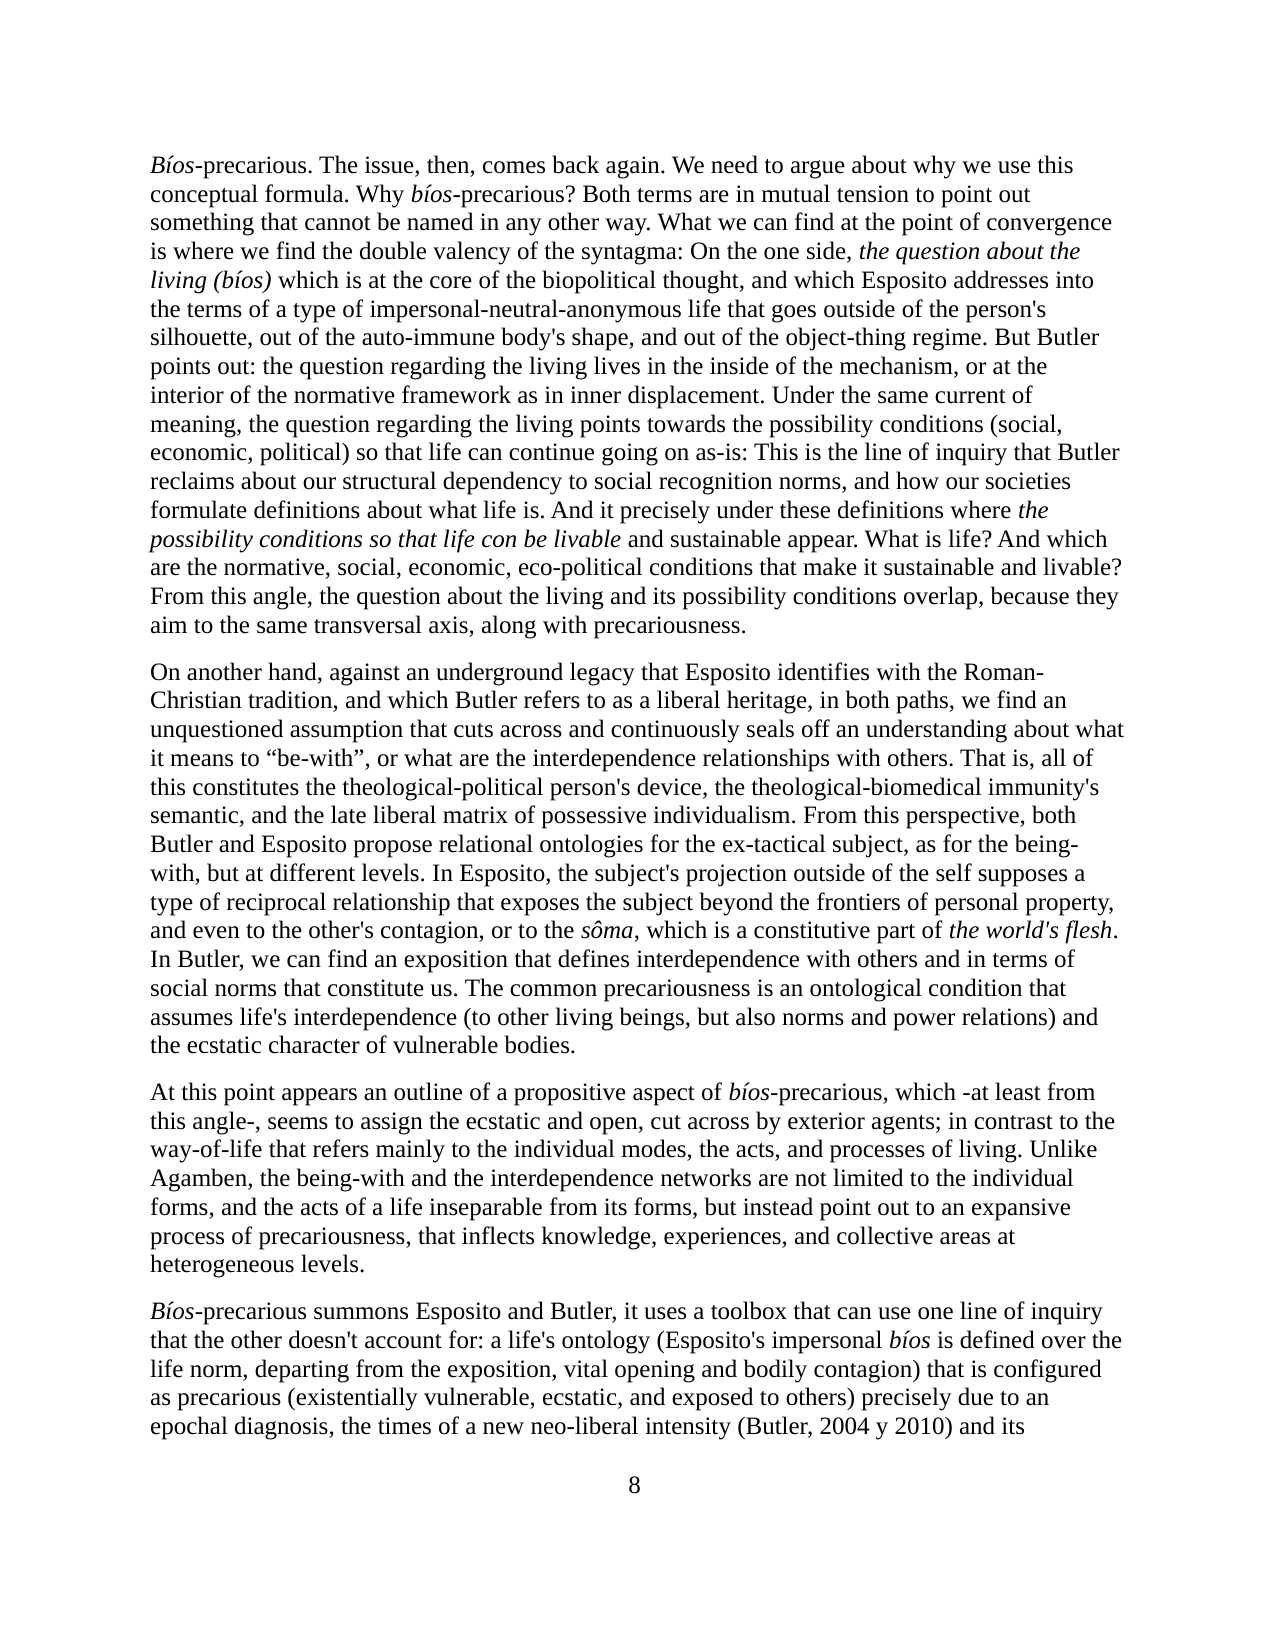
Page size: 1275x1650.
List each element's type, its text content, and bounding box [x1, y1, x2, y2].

text Bíos-precarious. The issue, then, comes back again. We need to argue about why we use this conceptual formula. Why bíos-precarious? Both terms are in mutual tension to point out something that cannot be named in any other way. What we can find at the point of convergence is where we find the double valency of the syntagma: On the one side, the question about the living (bíos) which is at the core of the biopolitical thought, and which Esposito addresses into the terms of a type of impersonal-neutral-anonymous life that goes outside of the person's silhouette, out of the auto-immune body's shape, and out of the object-thing regime. But Butler points out: the question regarding the living lives in the inside of the mechanism, or at the interior of the normative framework as in inner displacement. Under the same current of meaning, the question regarding the living points towards the possibility conditions (social, economic, political) so that life can continue going on as-is: This is the line of inquiry that Butler reclaims about our structural dependency to social recognition norms, and how our societies formulate definitions about what life is. And it precisely under these definitions where the possibility conditions so that life con be livable and sustainable appear. What is life? And which are the normative, social, economic, eco-political conditions that make it sustainable and livable? From this angle, the question about the living and its possibility conditions overlap, because they aim to the same transversal axis, along with precariousness. [150, 150, 1125, 639]
text Bíos-precarious summons Esposito and Butler, it uses a toolbox that can use one line of inquiry that the other doesn't account for: a life's ontology (Esposito's impersonal bíos is defined over the life norm, departing from the exposition, vital opening and bodily contagion) that is configured as precarious (existentially vulnerable, ecstatic, and exposed to others) precisely due to an epochal diagnosis, the times of a new neo-liberal intensity (Butler, 2004 y 2010) and its [150, 1296, 1125, 1440]
text On another hand, against an underground legacy that Esposito identifies with the Roman-Christian tradition, and which Butler refers to as a liberal heritage, in both paths, we find an unquestioned assumption that cuts across and continuously seals off an understanding about what it means to “be-with”, or what are the interdependence relationships with others. That is, all of this constitutes the theological-political person's device, the theological-biomedical immunity's semantic, and the late liberal matrix of possessive individualism. From this perspective, both Butler and Esposito propose relational ontologies for the ex-tactical subject, as for the being-with, but at different levels. In Esposito, the subject's projection outside of the self supposes a type of reciprocal relationship that exposes the subject beyond the frontiers of personal property, and even to the other's contagion, or to the sôma, which is a constitutive part of the world's flesh. In Butler, we can find an exposition that defines interdependence with others and in terms of social norms that constitute us. The common precariousness is an ontological condition that assumes life's interdependence (to other living beings, but also norms and power relations) and the ecstatic character of vulnerable bodies. [150, 657, 1125, 1059]
text At this point appears an outline of a propositive aspect of bíos-precarious, which -at least from this angle-, seems to assign the ecstatic and open, cut across by exterior agents; in contrast to the way-of-life that refers mainly to the individual modes, the acts, and processes of living. Unlike Agamben, the being-with and the interdependence networks are not limited to the individual forms, and the acts of a life inseparable from its forms, but instead point out to an expansive process of precariousness, that inflects knowledge, experiences, and collective areas at heterogeneous levels. [150, 1077, 1125, 1278]
